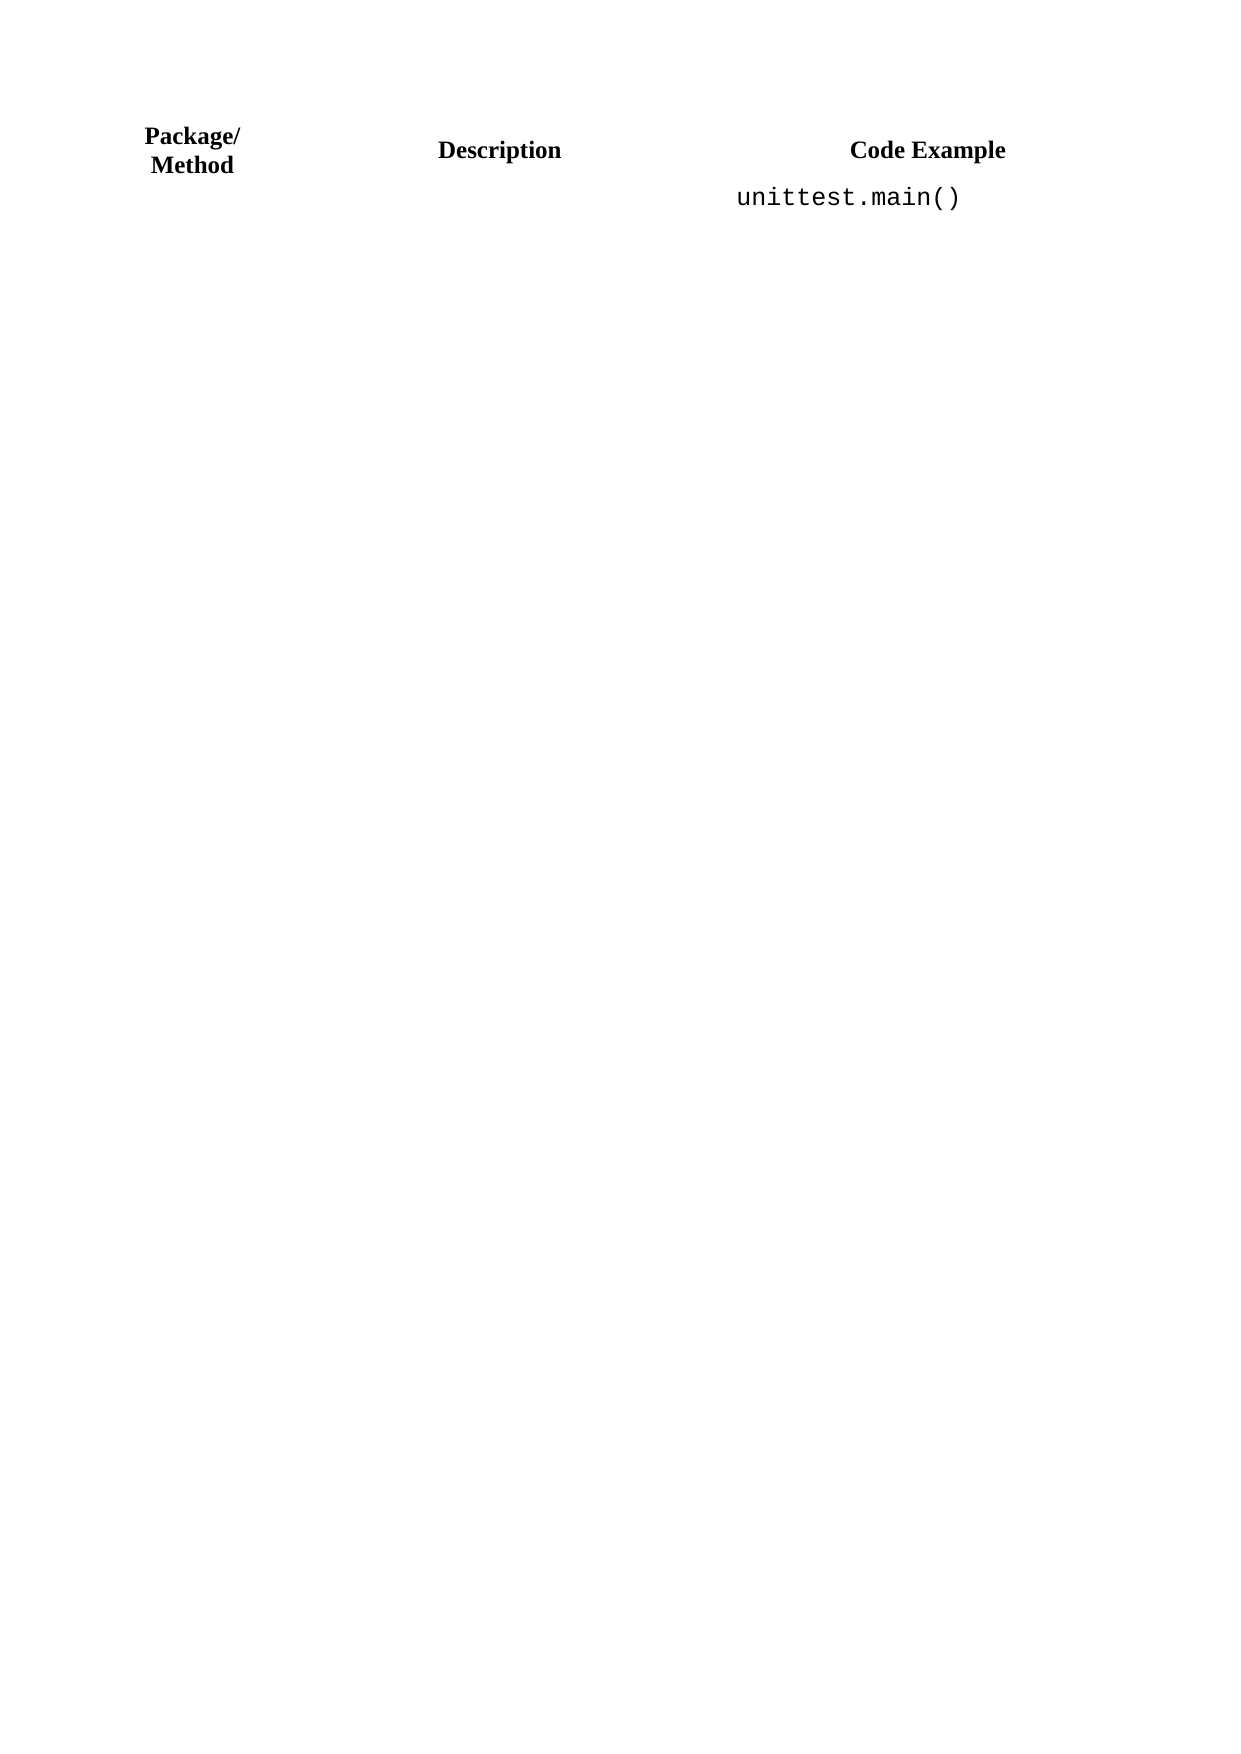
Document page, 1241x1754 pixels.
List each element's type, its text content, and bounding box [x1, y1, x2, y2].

table_header Description [266, 118, 733, 181]
table_cell [266, 181, 733, 245]
table_cell unittest.main() [733, 181, 1122, 245]
table_cell [118, 181, 266, 245]
table_header Code Example [733, 118, 1122, 181]
table_header Package/Method [118, 118, 266, 181]
